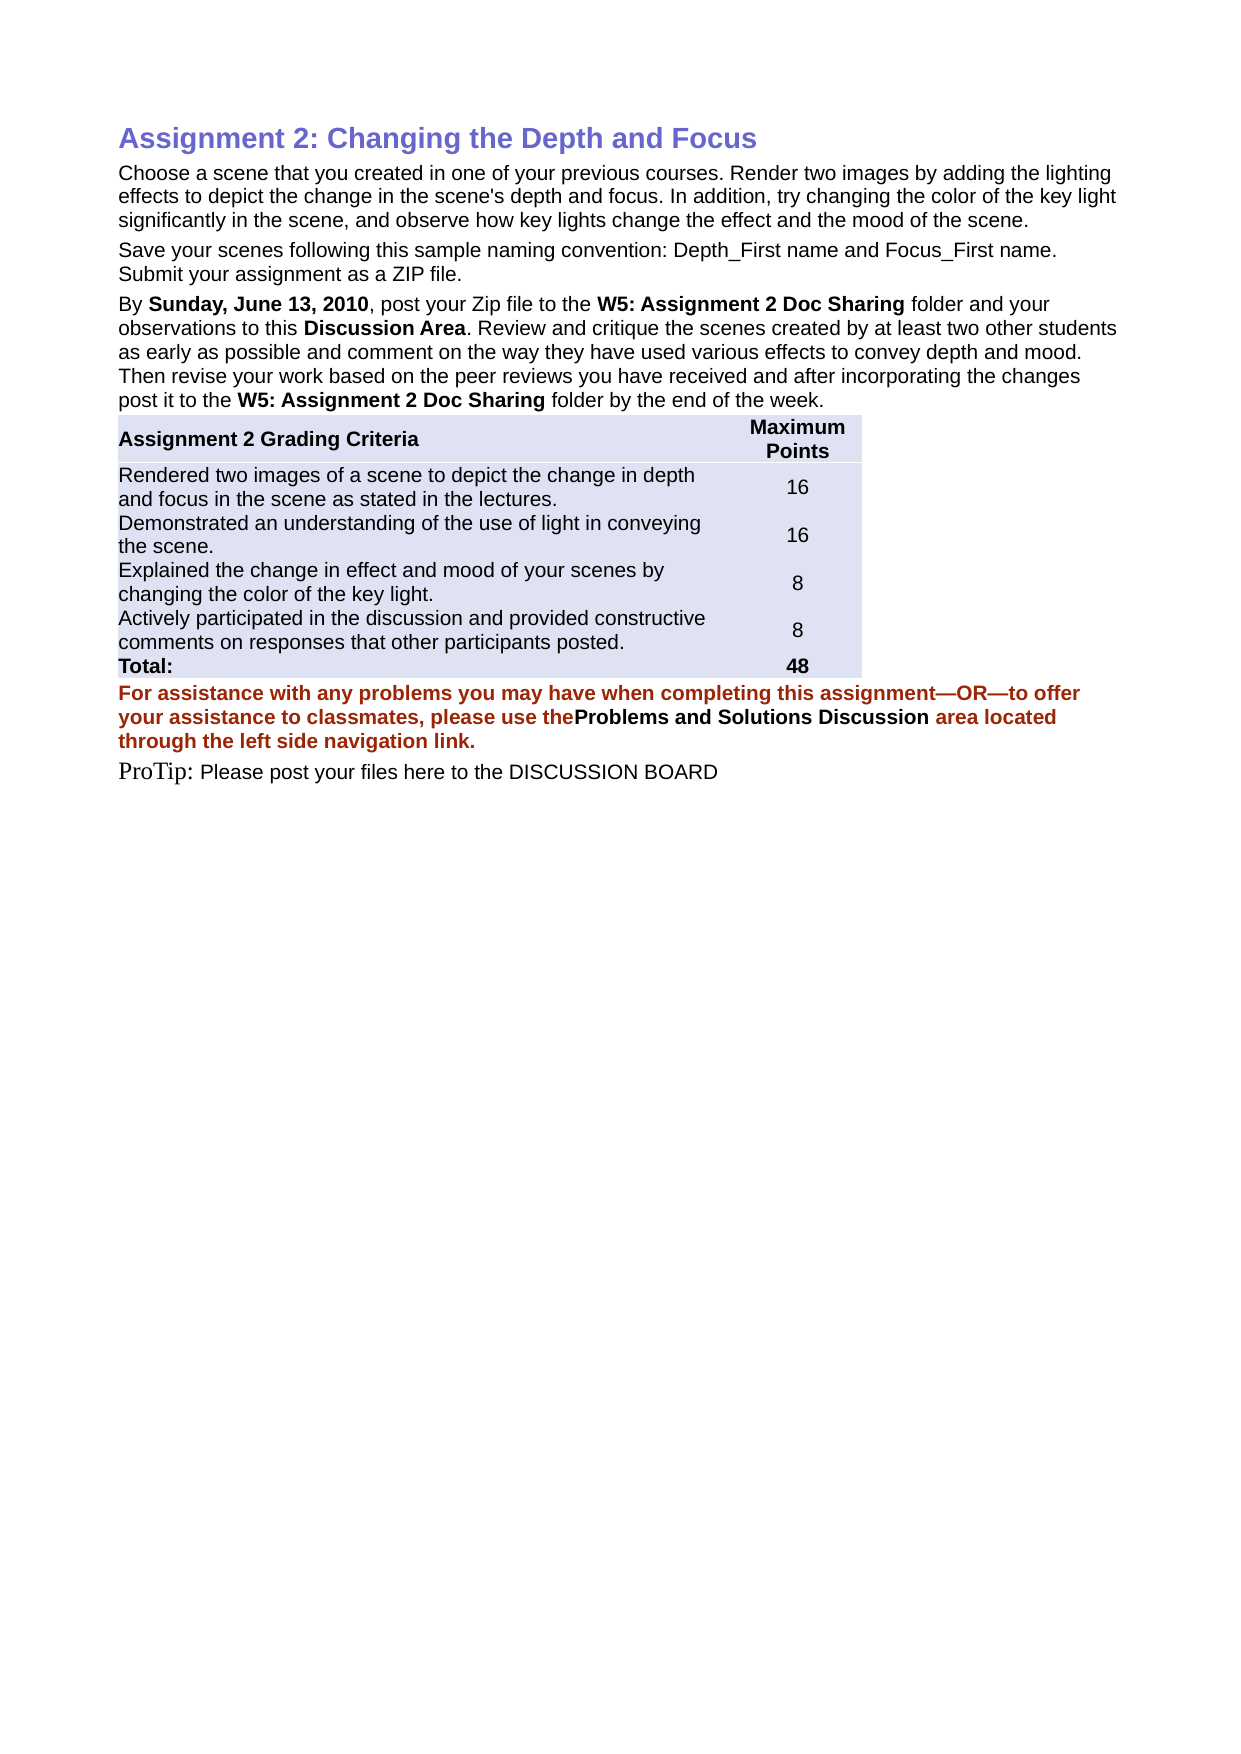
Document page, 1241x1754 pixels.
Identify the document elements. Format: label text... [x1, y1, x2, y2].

table_cell 16 [733, 510, 862, 558]
text Assignment 2: Changing the Depth and Focus [118, 121, 1122, 154]
table_cell Explained the change in effect and mood of your scenes by changing the color of the key light. [118, 558, 733, 606]
table_cell Total: [118, 654, 733, 678]
text Choose a scene that you created in one of your previous courses. Render two images by adding the lighting effects to depict the change in the scene's depth and focus. In addition, try changing the color of the key light significantly in the scene, and observe how key lights change the effect and the mood of the scene. [118, 160, 1122, 232]
table_cell 8 [733, 606, 862, 654]
table_cell 16 [733, 463, 862, 510]
table_header Maximum Points [733, 415, 862, 462]
table_header Assignment 2 Grading Criteria [118, 415, 733, 462]
table_cell 8 [733, 558, 862, 606]
text For assistance with any problems you may have when completing this assignment—OR—to offer your assistance to classmates, please use theProblems and Solutions Discussion area located through the left side navigation link. [118, 681, 1122, 753]
table_cell Actively participated in the discussion and provided constructive comments on responses that other participants posted. [118, 606, 733, 654]
text Save your scenes following this sample naming convention: Depth_First name and Focus_First name. Submit your assignment as a ZIP file. [118, 238, 1122, 286]
table_cell 48 [733, 654, 862, 678]
text By Sunday, June 13, 2010, post your Zip file to the W5: Assignment 2 Doc Sharing folder and your observations to this Discussion Area. Review and critique the scenes created by at least two other students as early as possible and comment on the way they have used various effects to convey depth and mood. Then revise your work based on the peer reviews you have received and after incorporating the changes post it to the W5: Assignment 2 Doc Sharing folder by the end of the week. [118, 292, 1122, 412]
table_cell Demonstrated an understanding of the use of light in conveying the scene. [118, 510, 733, 558]
table_cell Rendered two images of a scene to depict the change in depth and focus in the scene as stated in the lectures. [118, 463, 733, 510]
text ProTip: Please post your files here to the DISCUSSION BOARD [118, 756, 1122, 784]
